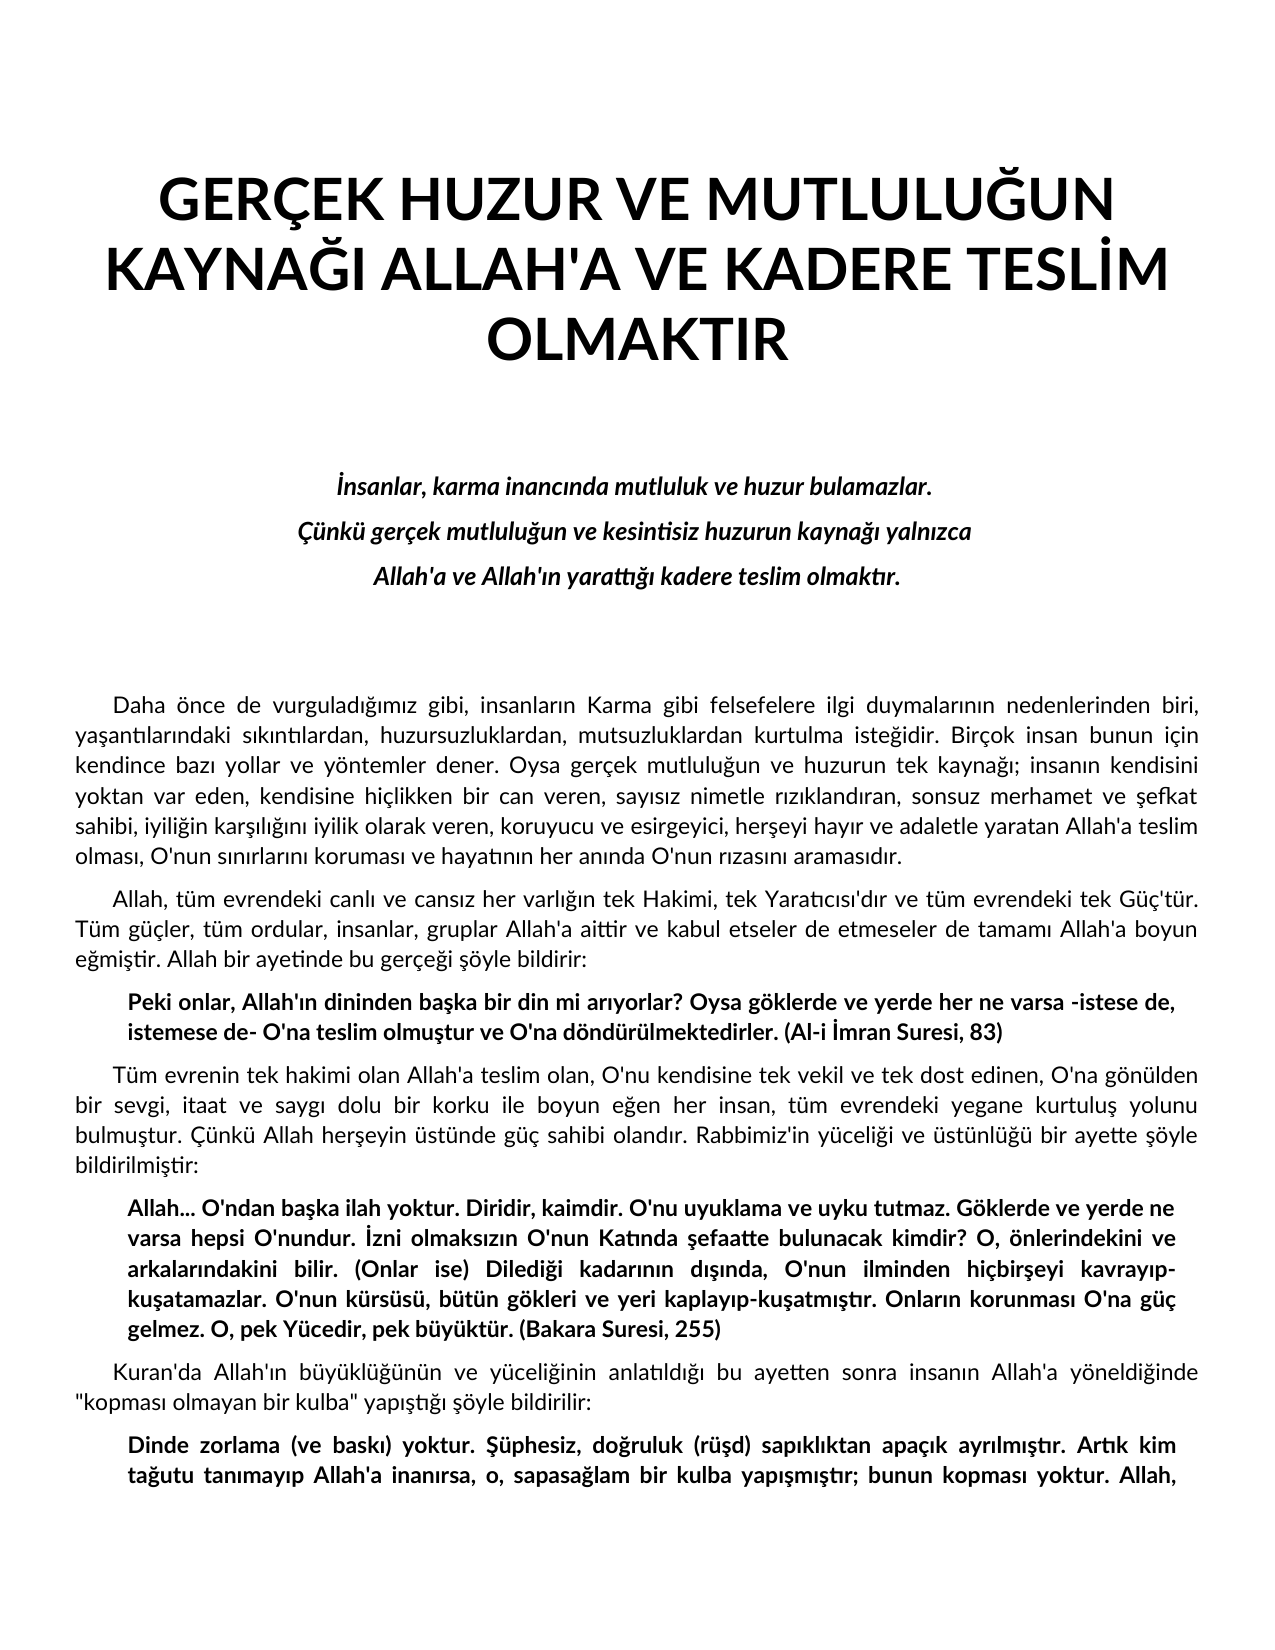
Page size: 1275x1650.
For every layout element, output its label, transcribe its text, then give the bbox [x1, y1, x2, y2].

text Tüm evrenin tek hakimi olan Allah'a teslim olan, O'nu kendisine tek vekil ve tek dost edinen, O'na gönülden bir sevgi, itaat ve saygı dolu bir korku ile boyun eğen her insan, tüm evrendeki yegane kurtuluş yolunu bulmuştur. Çünkü Allah herşeyin üstünde güç sahibi olandır. Rabbimiz'in yüceliği ve üstünlüğü bir ayette şöyle bildirilmiştir: [75, 1061, 1200, 1179]
text Allah... O'ndan başka ilah yoktur. Diridir, kaimdir. O'nu uyuklama ve uyku tutmaz. Göklerde ve yerde ne varsa hepsi O'nundur. İzni olmaksızın O'nun Katında şefaatte bulunacak kimdir? O, önlerindekini ve arkalarındakini bilir. (Onlar ise) Dilediği kadarının dışında, O'nun ilminden hiçbirşeyi kavrayıp-kuşatamazlar. O'nun kürsüsü, bütün gökleri ve yeri kaplayıp-kuşatmıştır. Onların korunması O'na güç gelmez. O, pek Yücedir, pek büyüktür. (Bakara Suresi, 255) [127, 1194, 1177, 1342]
text Peki onlar, Allah'ın dininden başka bir din mi arıyorlar? Oysa göklerde ve yerde her ne varsa -istese de, istemese de- O'na teslim olmuştur ve O'na döndürülmektedirler. (Al-i İmran Suresi, 83) [127, 988, 1177, 1045]
text Allah, tüm evrendeki canlı ve cansız her varlığın tek Hakimi, tek Yaratıcısı'dır ve tüm evrendeki tek Güç'tür. Tüm güçler, tüm ordular, insanlar, gruplar Allah'a aittir ve kabul etseler de etmeseler de tamamı Allah'a boyun eğmiştir. Allah bir ayetinde bu gerçeği şöyle bildirir: [75, 884, 1200, 972]
text Daha önce de vurguladığımız gibi, insanların Karma gibi felsefelere ilgi duymalarının nedenlerinden biri, yaşantılarındaki sıkıntılardan, huzursuzluklardan, mutsuzluklardan kurtulma isteğidir. Birçok insan bunun için kendince bazı yollar ve yöntemler dener. Oysa gerçek mutluluğun ve huzurun tek kaynağı; insanın kendisini yoktan var eden, kendisine hiçlikken bir can veren, sayısız nimetle rızıklandıran, sonsuz merhamet ve şefkat sahibi, iyiliğin karşılığını iyilik olarak veren, koruyucu ve esirgeyici, herşeyi hayır ve adaletle yaratan Allah'a teslim olması, O'nun sınırlarını koruması ve hayatının her anında O'nun rızasını aramasıdır. [75, 691, 1200, 869]
text Kuran'da Allah'ın büyüklüğünün ve yüceliğinin anlatıldığı bu ayetten sonra insanın Allah'a yöneldiğinde "kopması olmayan bir kulba" yapıştığı şöyle bildirilir: [75, 1357, 1200, 1415]
text İnsanlar, karma inancında mutluluk ve huzur bulamazlar. Çünkü gerçek mutluluğun ve kesintisiz huzurun kaynağı yalnızca Allah'a ve Allah'ın yarattığı kadere teslim olmaktır. [75, 470, 1200, 590]
subtitle GERÇEK HUZUR VE MUTLULUĞUN KAYNAĞI ALLAH'A VE KADERE TESLİM OLMAKTIR [75, 162, 1200, 372]
text Dinde zorlama (ve baskı) yoktur. Şüphesiz, doğruluk (rüşd) sapıklıktan apaçık ayrılmıştır. Artık kim tağutu tanımayıp Allah'a inanırsa, o, sapasağlam bir kulba yapışmıştır; bunun kopması yoktur. Allah, [127, 1430, 1177, 1488]
